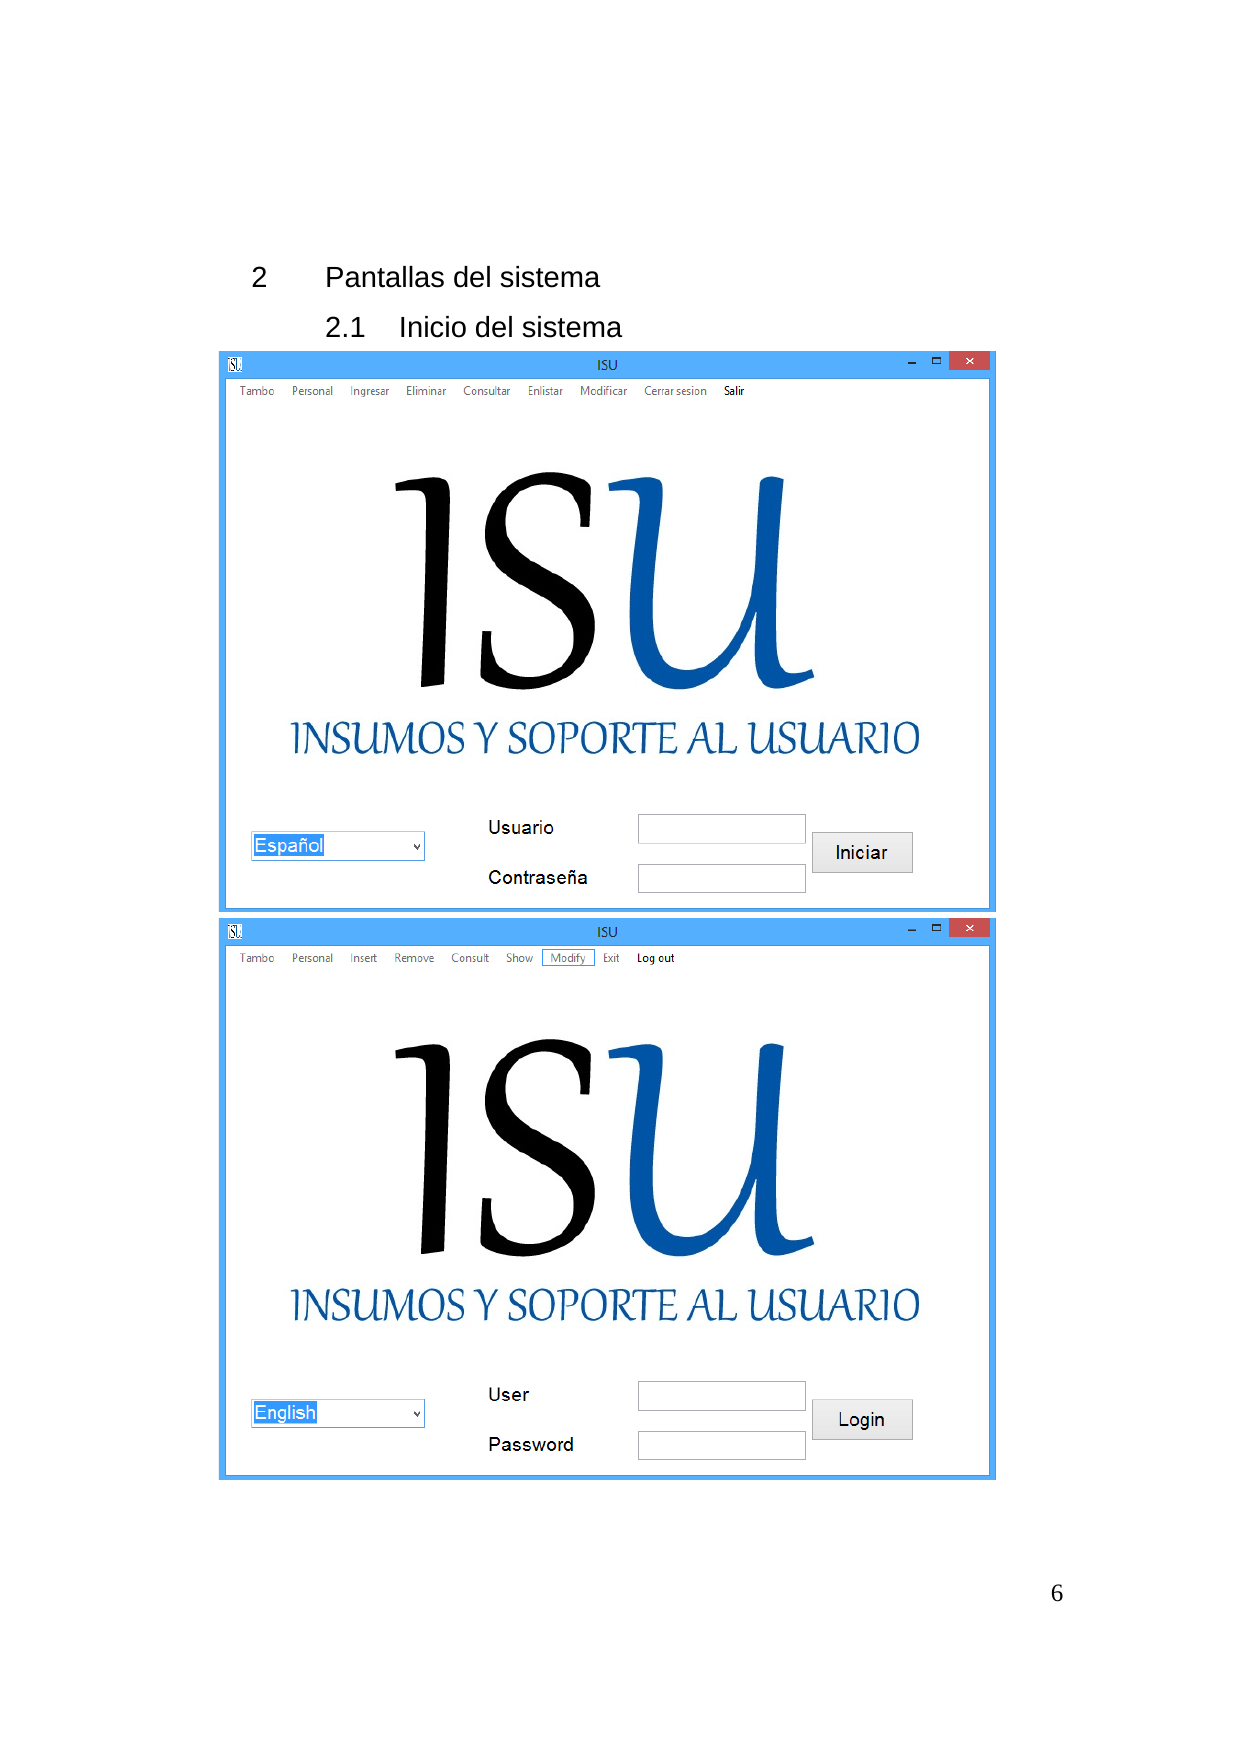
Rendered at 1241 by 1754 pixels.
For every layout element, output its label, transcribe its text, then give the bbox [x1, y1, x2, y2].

text 2 Pantallas del sistema 2.1 Inicio del sistema [177, 260, 1063, 344]
